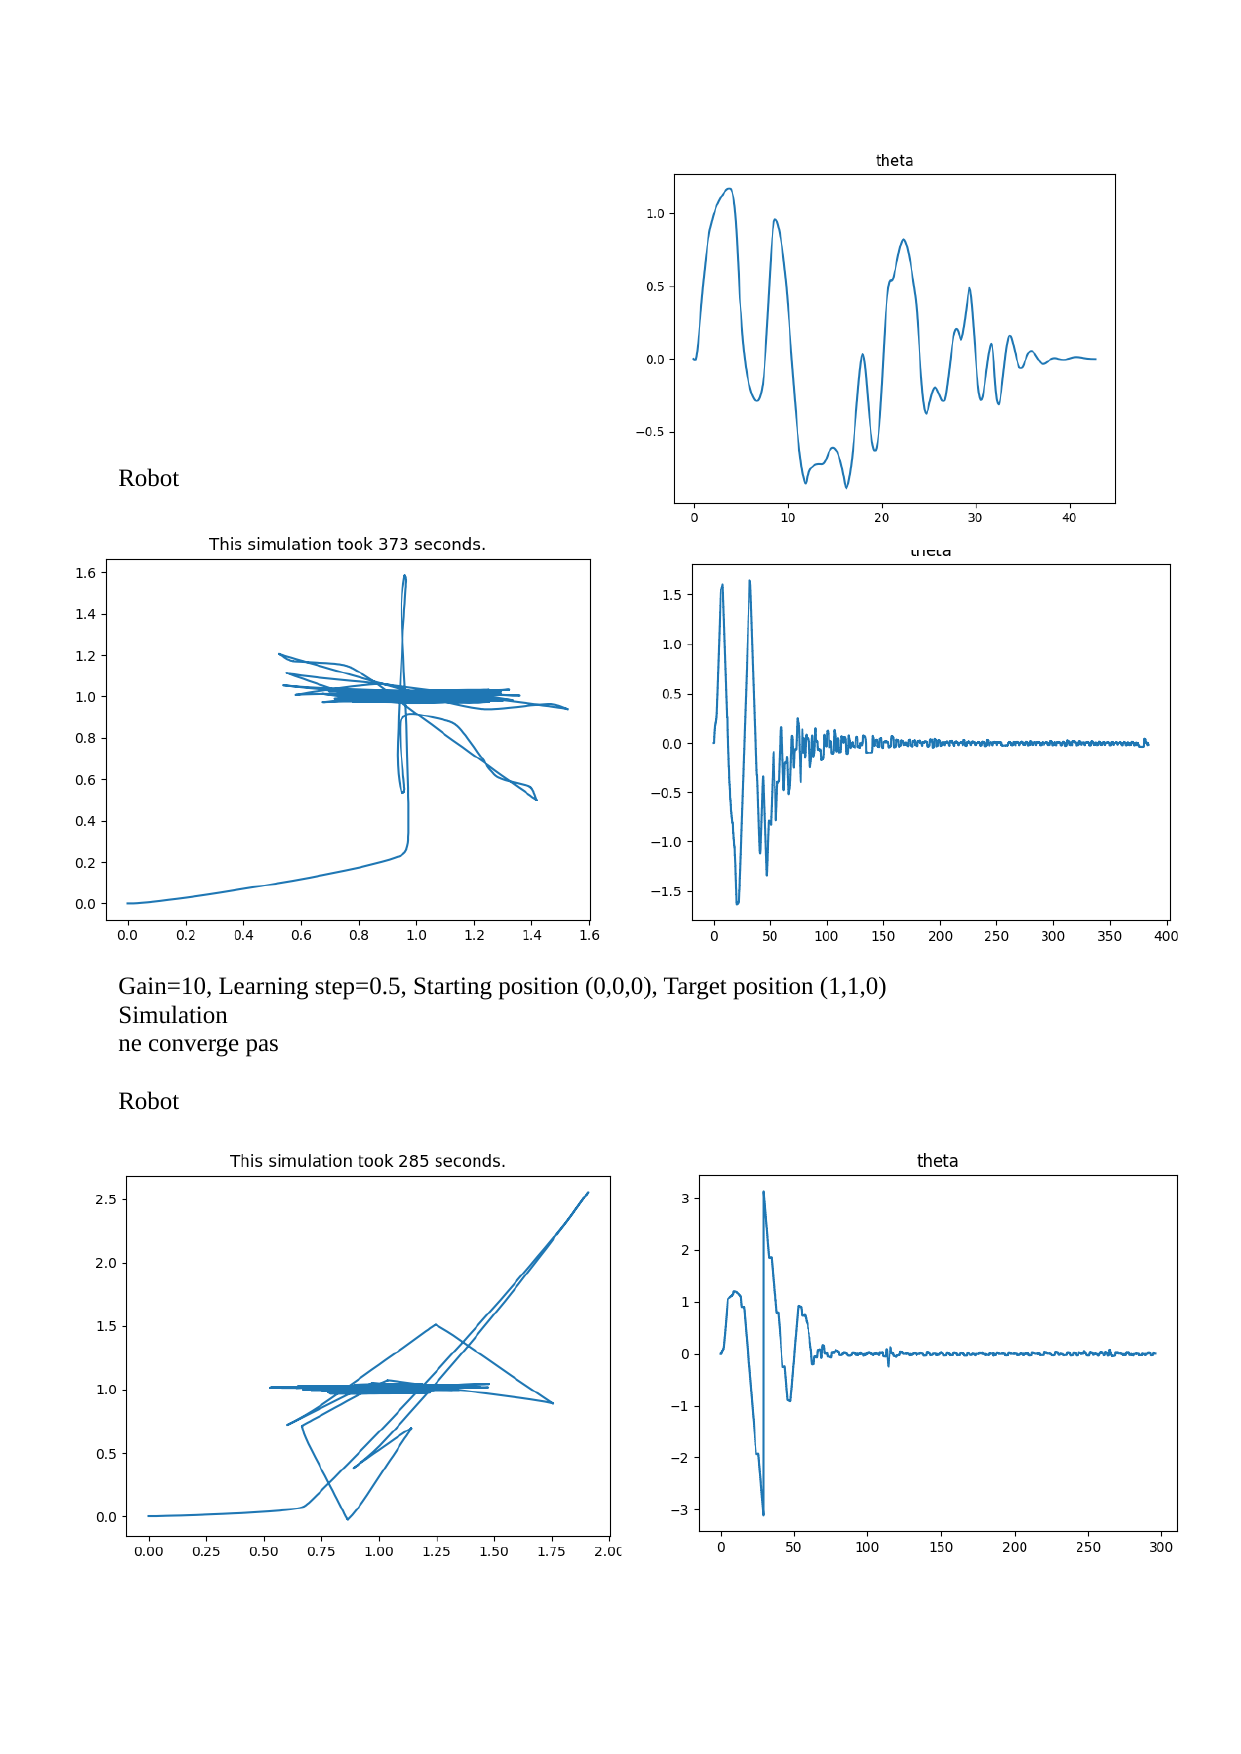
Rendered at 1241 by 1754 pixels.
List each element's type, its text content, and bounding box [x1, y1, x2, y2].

text Gain=10, Learning step=0.5, Starting position (0,0,0), Target position (1,1,0) [118, 971, 1122, 1000]
text Robot [118, 463, 602, 492]
text Robot [118, 1086, 1122, 1115]
text ne converge pas [118, 1028, 1122, 1057]
text Simulation [118, 1000, 1122, 1028]
text [118, 492, 602, 502]
picture [48, 1119, 1238, 1587]
picture [27, 122, 1231, 971]
